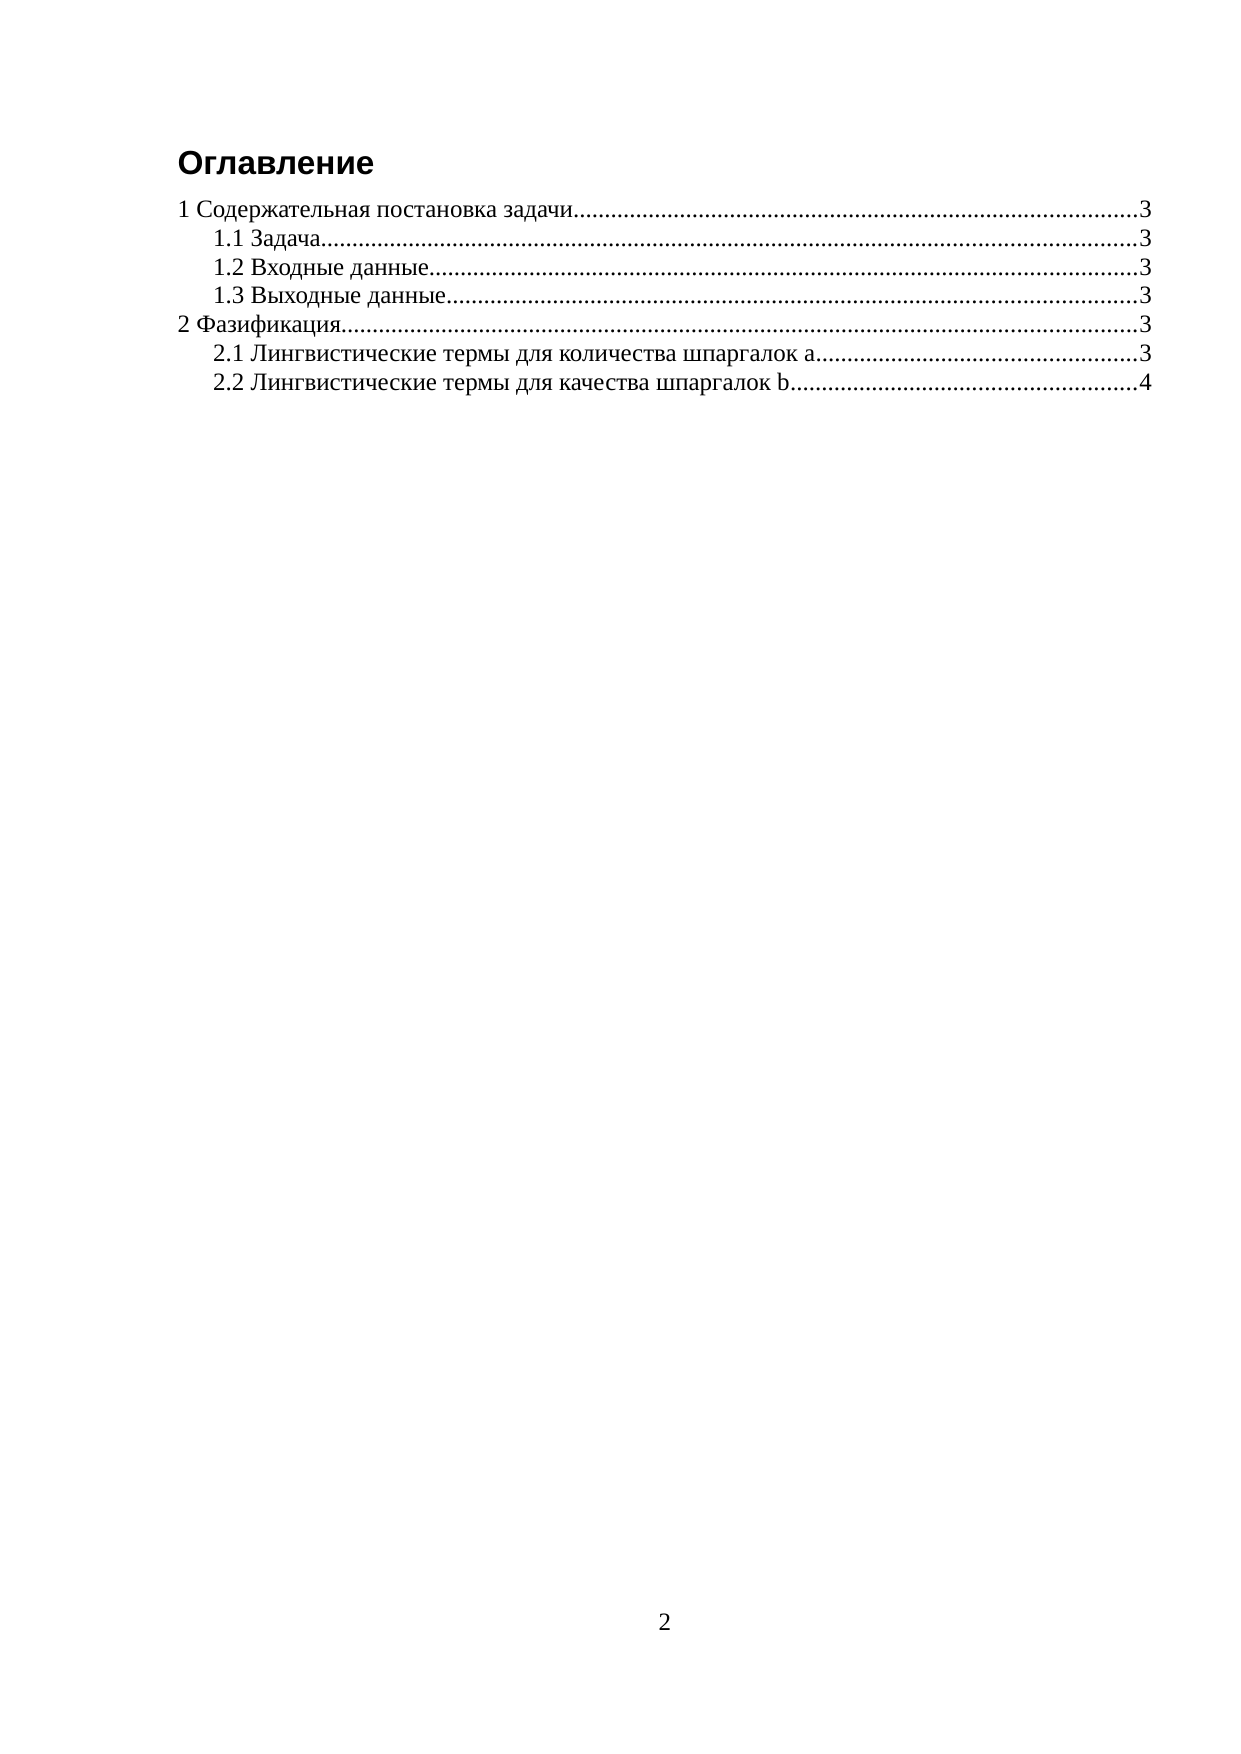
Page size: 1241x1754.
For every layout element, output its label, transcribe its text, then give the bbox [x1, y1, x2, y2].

subtitle Оглавление [177, 143, 1152, 182]
text 2.1 Лингвистические термы для количества шпаргалок a 3 [207, 338, 1152, 367]
text 1 Содержательная постановка задачи 3 [177, 194, 1152, 223]
text 2.2 Лингвистические термы для качества шпаргалок b 4 [207, 367, 1152, 395]
text 2 Фазификация 3 [177, 309, 1152, 338]
text 1.2 Входные данные 3 [207, 252, 1152, 280]
text 1.3 Выходные данные 3 [207, 280, 1152, 309]
text 1.1 Задача 3 [207, 223, 1152, 252]
